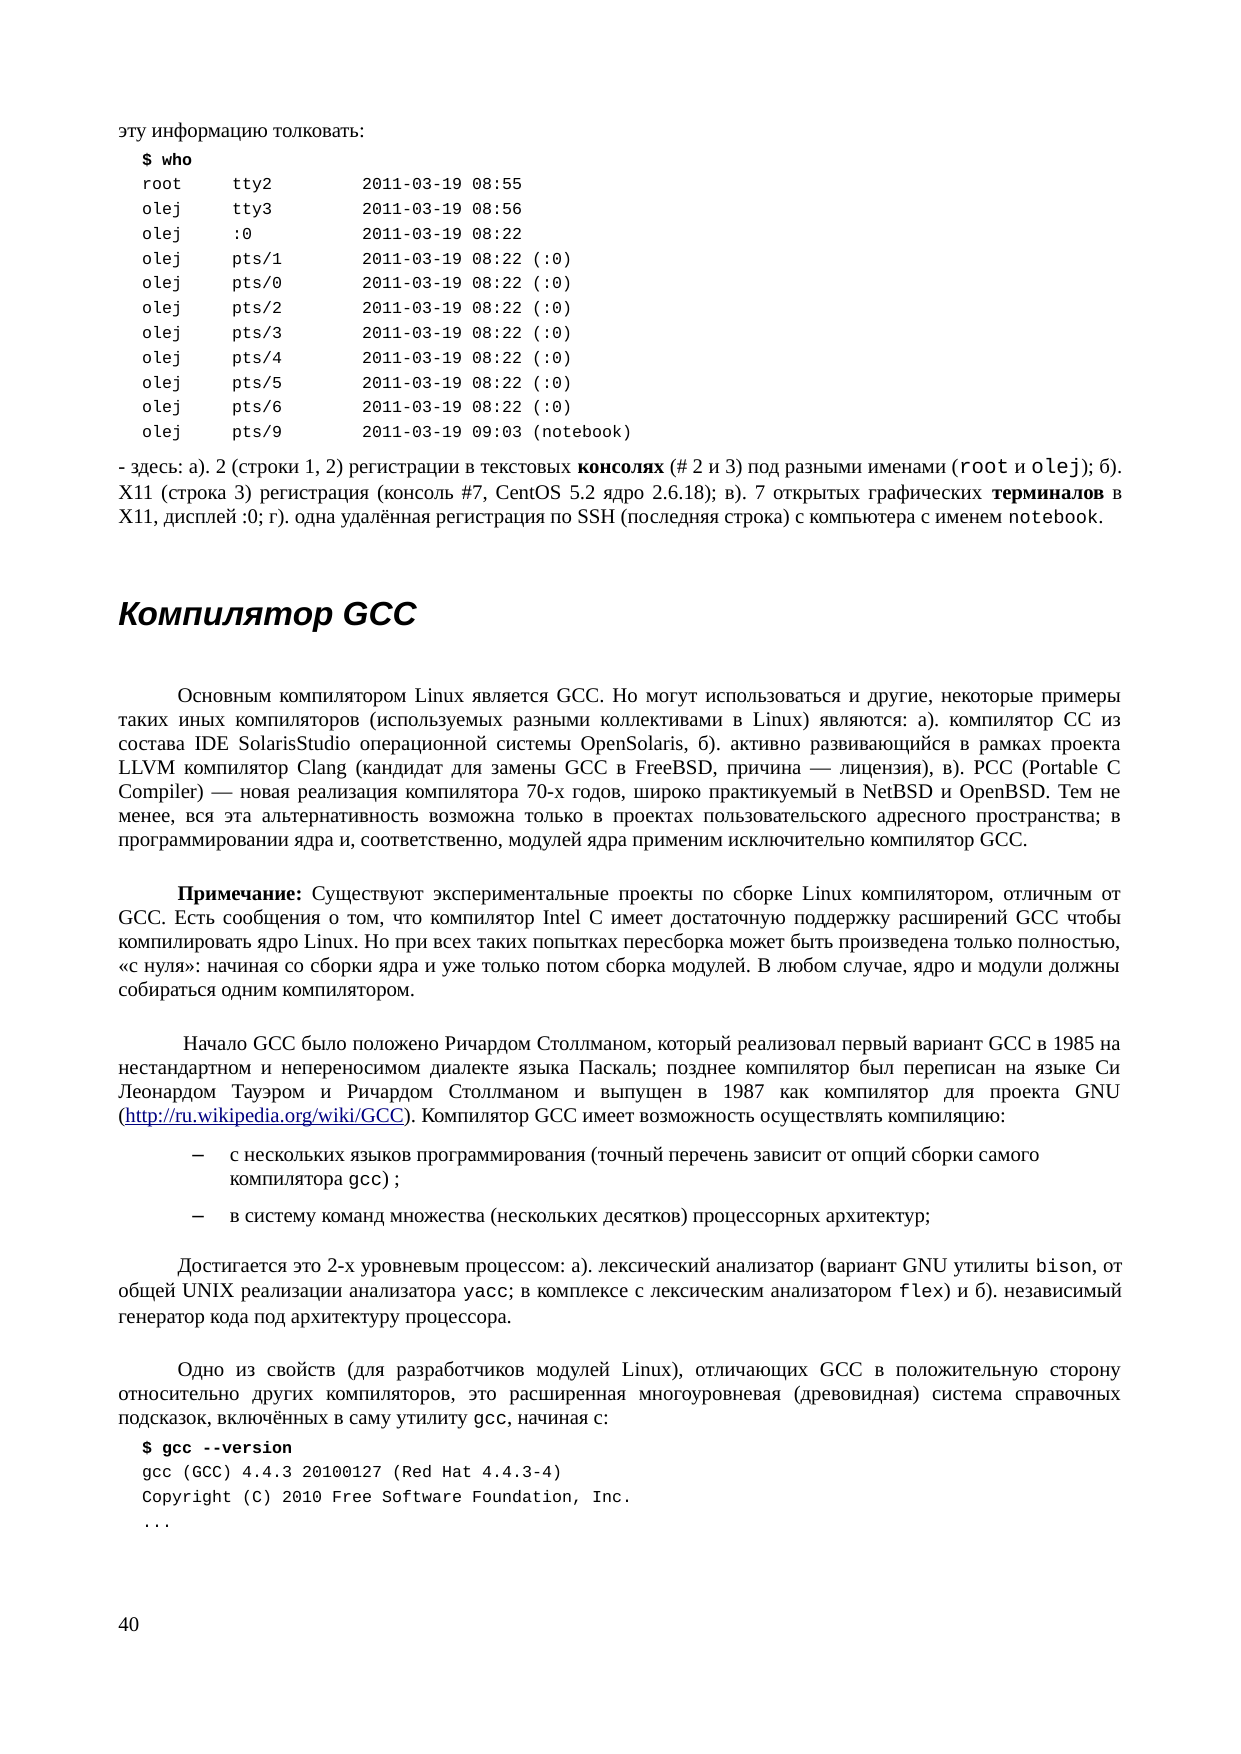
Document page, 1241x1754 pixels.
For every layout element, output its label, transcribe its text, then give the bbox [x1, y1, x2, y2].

text gcc (GCC) 4.4.3 20100127 (Red Hat 4.4.3-4) [142, 1464, 1122, 1483]
text - здесь: а). 2 (строки 1, 2) регистрации в текстовых консолях (# 2 и 3) под разными именами (root и olej); б). X11 (строка 3) регистрация (консоль #7, CentOS 5.2 ядро 2.6.18); в). 7 открытых графических терминалов в X11, дисплей :0; г). одна удалённая регистрация по SSH (последняя строка) с компьютера с именем notebook. [118, 454, 1122, 529]
text Достигается это 2-х уровневым процессом: а). лексический анализатор (вариант GNU утилиты bison, от общей UNIX реализации анализатора yacc; в комплексе с лексическим анализатором flex) и б). независимый генератор кода под архитектуру процессора. [118, 1253, 1122, 1328]
text Copyright (C) 2010 Free Software Foundation, Inc. [142, 1489, 1122, 1508]
subtitle Компилятор GCC [118, 594, 1122, 633]
text root tty2 2011-03-19 08:55 [142, 176, 1122, 195]
text olej pts/1 2011-03-19 08:22 (:0) [142, 250, 1122, 269]
list с нескольких языков программирования (точный перечень зависит от опций сборки самого компилятора gcc) ; [192, 1142, 1122, 1191]
text olej tty3 2011-03-19 08:56 [142, 201, 1122, 219]
text Одно из свойств (для разработчиков модулей Linux), отличающих GCC в положительную сторону относительно других компиляторов, это расширенная многоуровневая (древовидная) система справочных подсказок, включённых в саму утилиту gcc, начиная с: [118, 1357, 1122, 1430]
text Начало GCC было положено Ричардом Столлманом, который реализовал первый вариант GCC в 1985 на нестандартном и непереносимом диалекте языка Паскаль; позднее компилятор был переписан на языке Си Леонардом Тауэром и Ричардом Столлманом и выпущен в 1987 как компилятор для проекта GNU (http://ru.wikipedia.org/wiki/GCC). Компилятор GCC имеет возможность осуществлять компиляцию: [118, 1031, 1122, 1127]
text olej pts/4 2011-03-19 08:22 (:0) [142, 349, 1122, 368]
text olej :0 2011-03-19 08:22 [142, 225, 1122, 244]
text Примечание: Существуют экспериментальные проекты по сборке Linux компилятором, отличным от GCC. Есть сообщения о том, что компилятор Intel C имеет достаточную поддержку расширений GCC чтобы компилировать ядро Linux. Но при всех таких попытках пересборка может быть произведена только полностью, «с нуля»: начиная со сборки ядра и уже только потом сборка модулей. В любом случае, ядро и модули должны собираться одним компилятором. [118, 881, 1122, 1001]
text olej pts/9 2011-03-19 09:03 (notebook) [142, 424, 1122, 443]
text olej pts/0 2011-03-19 08:22 (:0) [142, 275, 1122, 294]
list в систему команд множества (нескольких десятков) процессорных архитектур; [192, 1203, 1122, 1227]
text olej pts/5 2011-03-19 08:22 (:0) [142, 374, 1122, 393]
text Основным компилятором Linux является GCC. Но могут использоваться и другие, некоторые примеры таких иных компиляторов (используемых разными коллективами в Linux) являются: а). компилятор CC из состава IDE SolarisStudio операционной системы OpenSolaris, б). активно развивающийся в рамках проекта LLVM компилятор Clang (кандидат для замены GCC в FreeBSD, причина — лицензия), в). PCC (Portable C Compiler) — новая реализация компилятора 70-х годов, широко практикуемый в NetBSD и OpenBSD. Тем не менее, вся эта альтернативность возможна только в проектах пользовательского адресного пространства; в программировании ядра и, соответственно, модулей ядра применим исключительно компилятор GCC. [118, 683, 1122, 851]
text $ gcc --version [142, 1439, 1122, 1458]
text olej pts/6 2011-03-19 08:22 (:0) [142, 399, 1122, 418]
text эту информацию толковать: [118, 118, 1122, 142]
text ... [142, 1513, 1122, 1532]
text $ who [142, 151, 1122, 170]
text olej pts/2 2011-03-19 08:22 (:0) [142, 300, 1122, 319]
text olej pts/3 2011-03-19 08:22 (:0) [142, 324, 1122, 343]
